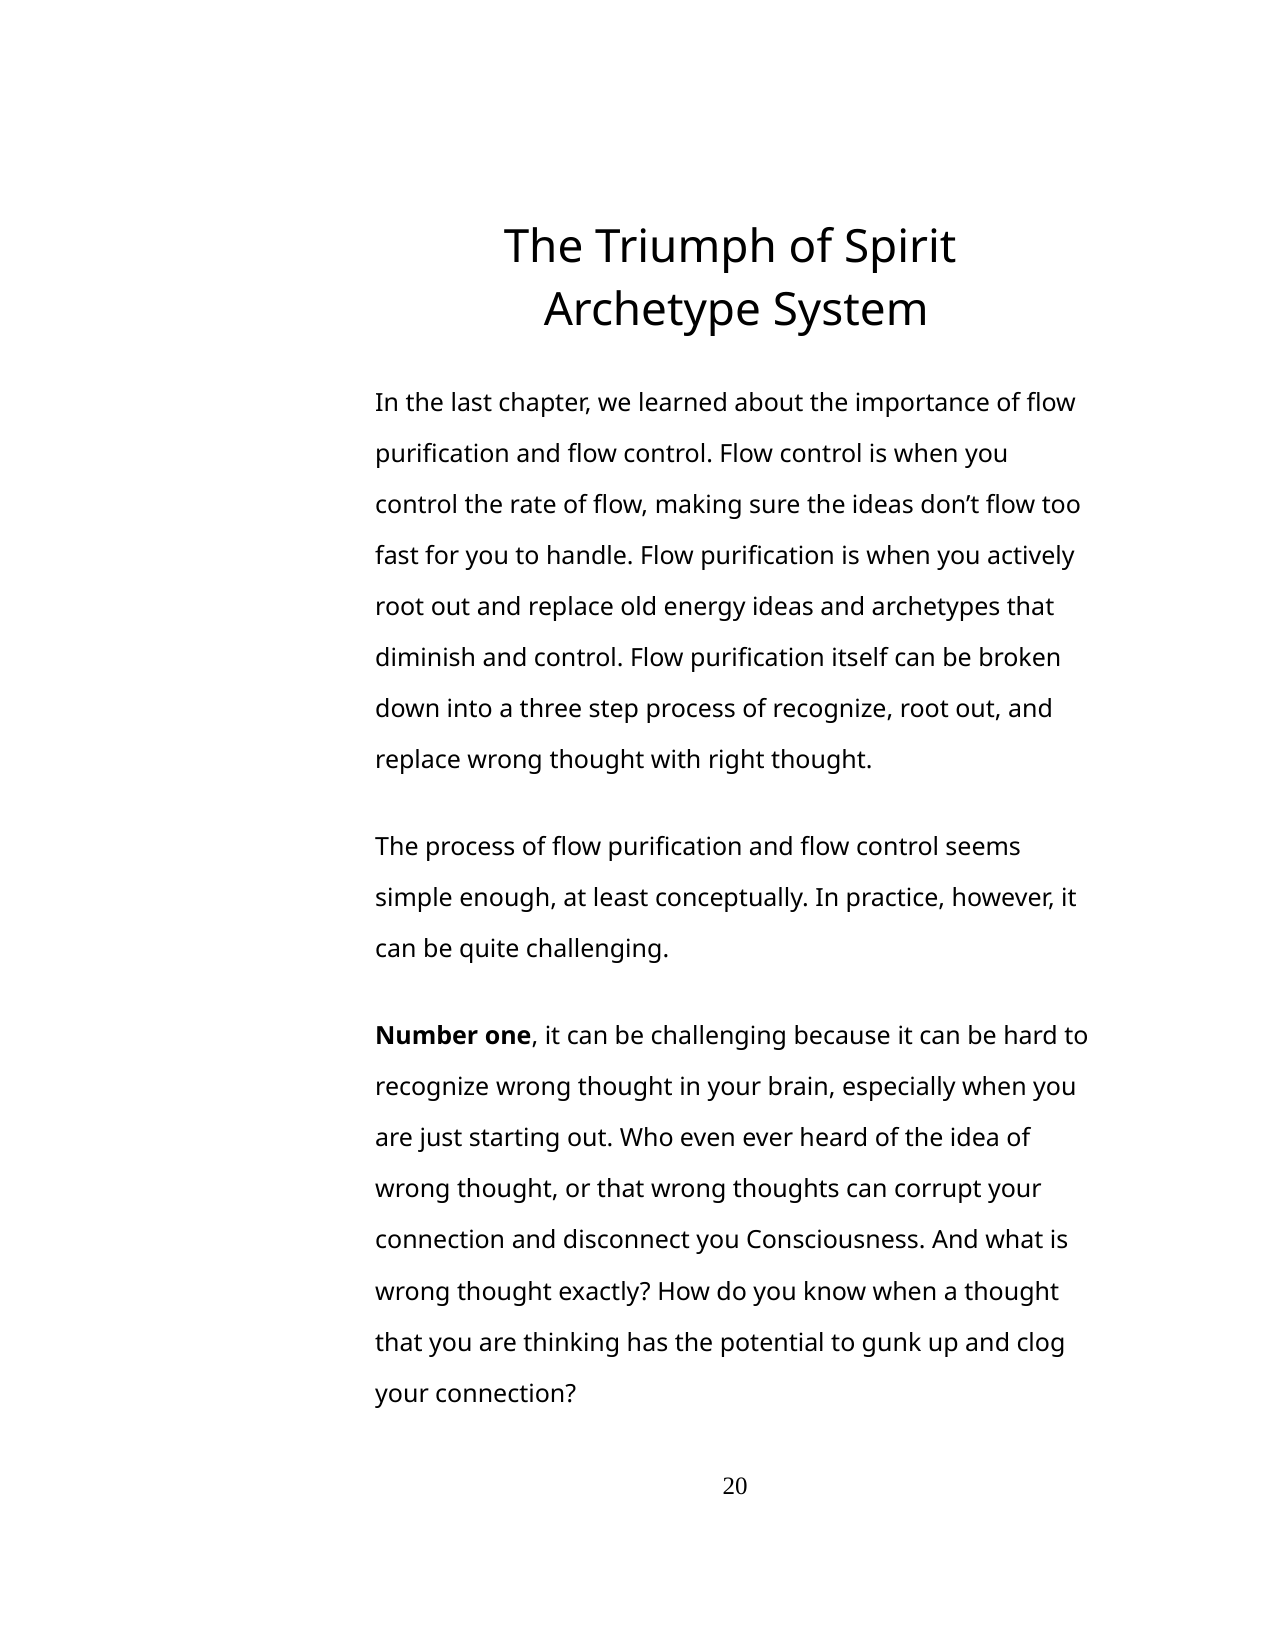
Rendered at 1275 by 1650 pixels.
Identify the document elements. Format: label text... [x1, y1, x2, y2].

text Number one, it can be challenging because it can be hard to recognize wrong thought in your brain, especially when you are just starting out. Who even ever heard of the idea of wrong thought, or that wrong thoughts can corrupt your connection and disconnect you Consciousness. And what is wrong thought exactly? How do you know when a thought that you are thinking has the potential to gunk up and clog your connection? [375, 1018, 1095, 1409]
text In the last chapter, we learned about the importance of flow purification and flow control. Flow control is when you control the rate of flow, making sure the ideas don’t flow too fast for you to handle. Flow purification is when you actively root out and replace old energy ideas and archetypes that diminish and control. Flow purification itself can be broken down into a three step process of recognize, root out, and replace wrong thought with right thought. [375, 385, 1095, 776]
text The process of flow purification and flow control seems simple enough, at least conceptually. In practice, however, it can be quite challenging. [375, 829, 1095, 965]
subtitle The Triumph of Spirit Archetype System [375, 213, 1097, 338]
